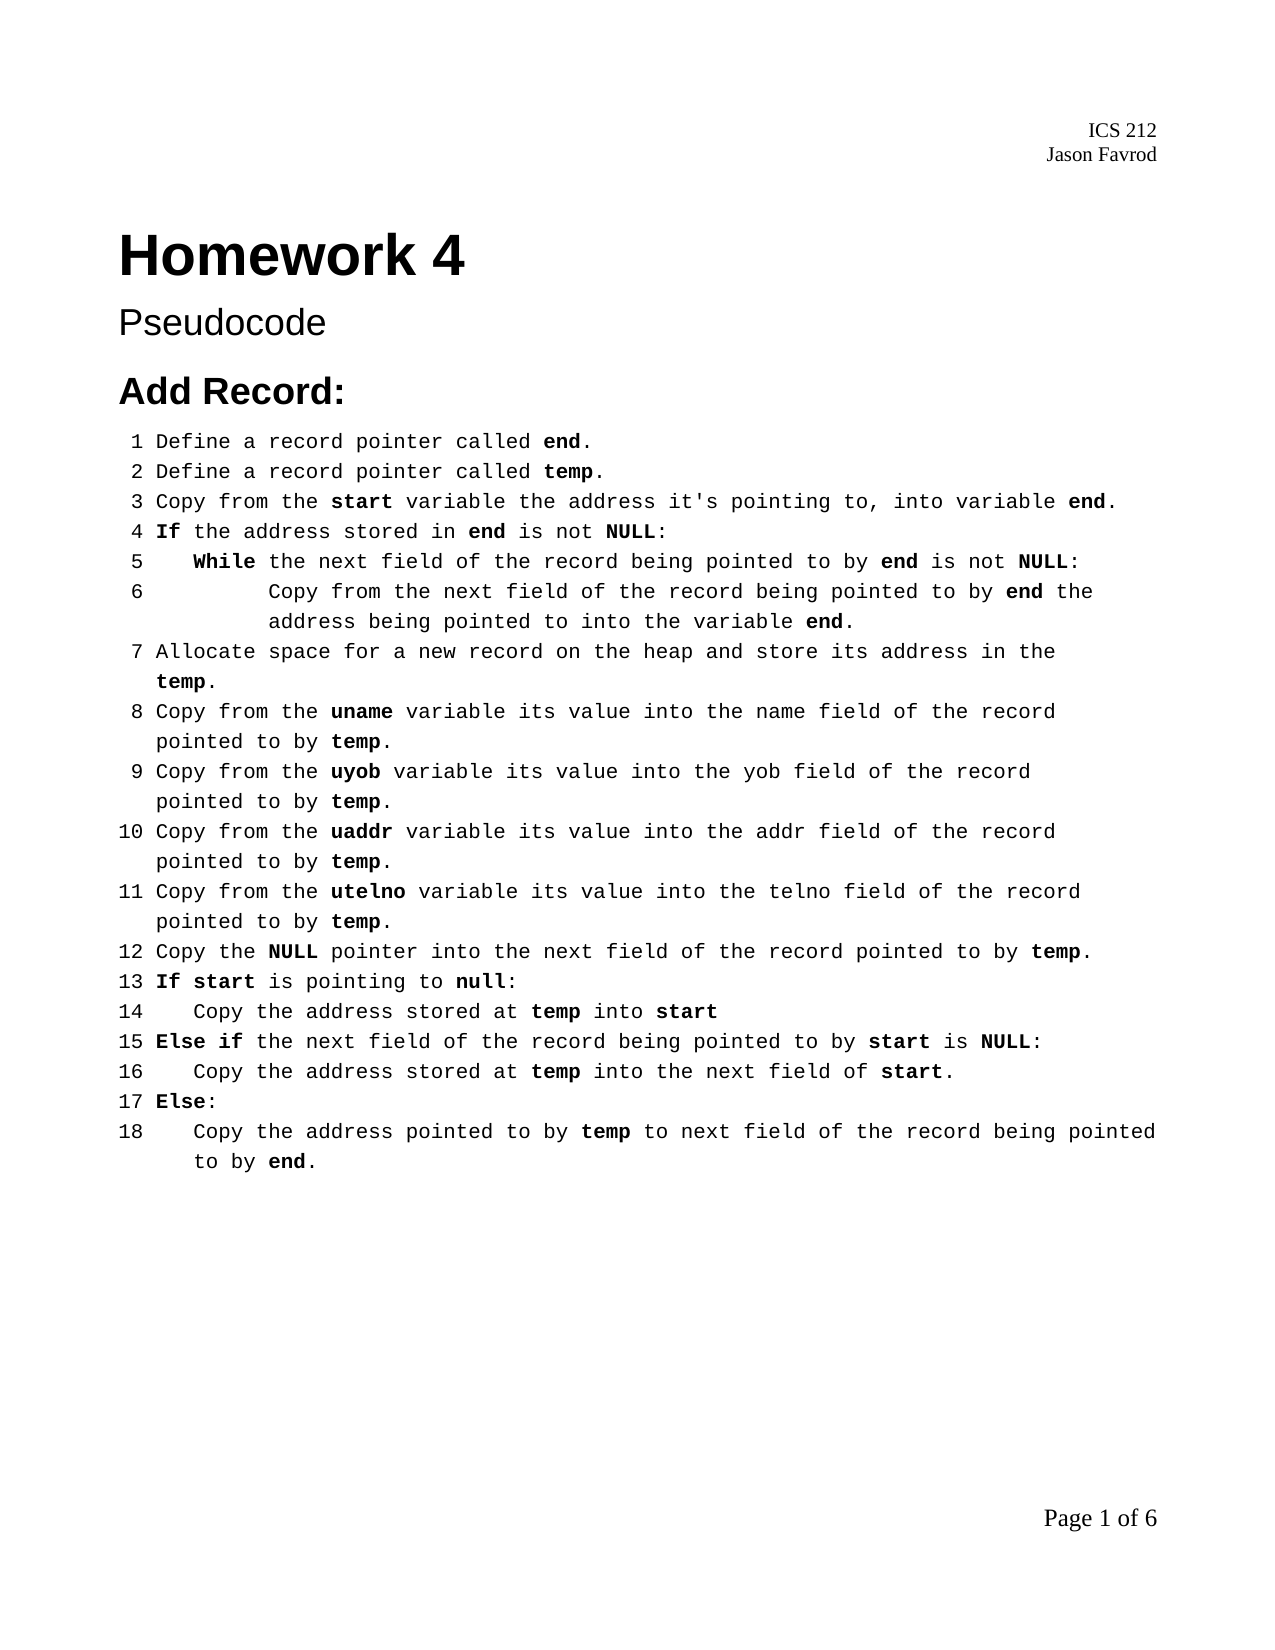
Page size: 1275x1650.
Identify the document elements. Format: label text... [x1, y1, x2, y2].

text 15 Else if the next field of the record being pointed to by start is NULL: [118, 1024, 1157, 1054]
text pointed to by temp. [118, 904, 1157, 934]
text to by end. [118, 1144, 1157, 1174]
text 3 Copy from the start variable the address it's pointing to, into variable end. [118, 484, 1157, 514]
text 2 Define a record pointer called temp. [118, 454, 1157, 484]
text temp. [118, 664, 1157, 694]
text 14 Copy the address stored at temp into start [118, 994, 1157, 1024]
text 1 Define a record pointer called end. [118, 424, 1157, 454]
text 16 Copy the address stored at temp into the next field of start. [118, 1054, 1157, 1084]
text 17 Else: [118, 1084, 1157, 1114]
text pointed to by temp. [118, 784, 1157, 814]
title Homework 4 [118, 221, 1157, 288]
text 6 Copy from the next field of the record being pointed to by end the [118, 574, 1157, 604]
text pointed to by temp. [118, 844, 1157, 874]
text 4 If the address stored in end is not NULL: [118, 514, 1157, 544]
text 13 If start is pointing to null: [118, 964, 1157, 994]
text address being pointed to into the variable end. [118, 604, 1157, 634]
text pointed to by temp. [118, 724, 1157, 754]
text 11 Copy from the utelno variable its value into the telno field of the record [118, 874, 1157, 904]
text 9 Copy from the uyob variable its value into the yob field of the record [118, 754, 1157, 784]
text 18 Copy the address pointed to by temp to next field of the record being pointed [118, 1114, 1157, 1144]
text 12 Copy the NULL pointer into the next field of the record pointed to by temp. [118, 934, 1157, 964]
text 7 Allocate space for a new record on the heap and store its address in the [118, 634, 1157, 664]
text 8 Copy from the uname variable its value into the name field of the record [118, 694, 1157, 724]
text 10 Copy from the uaddr variable its value into the addr field of the record [118, 814, 1157, 844]
subtitle Pseudocode [118, 300, 1157, 343]
subtitle Add Record: [118, 368, 1157, 412]
text 5 While the next field of the record being pointed to by end is not NULL: [118, 544, 1157, 574]
